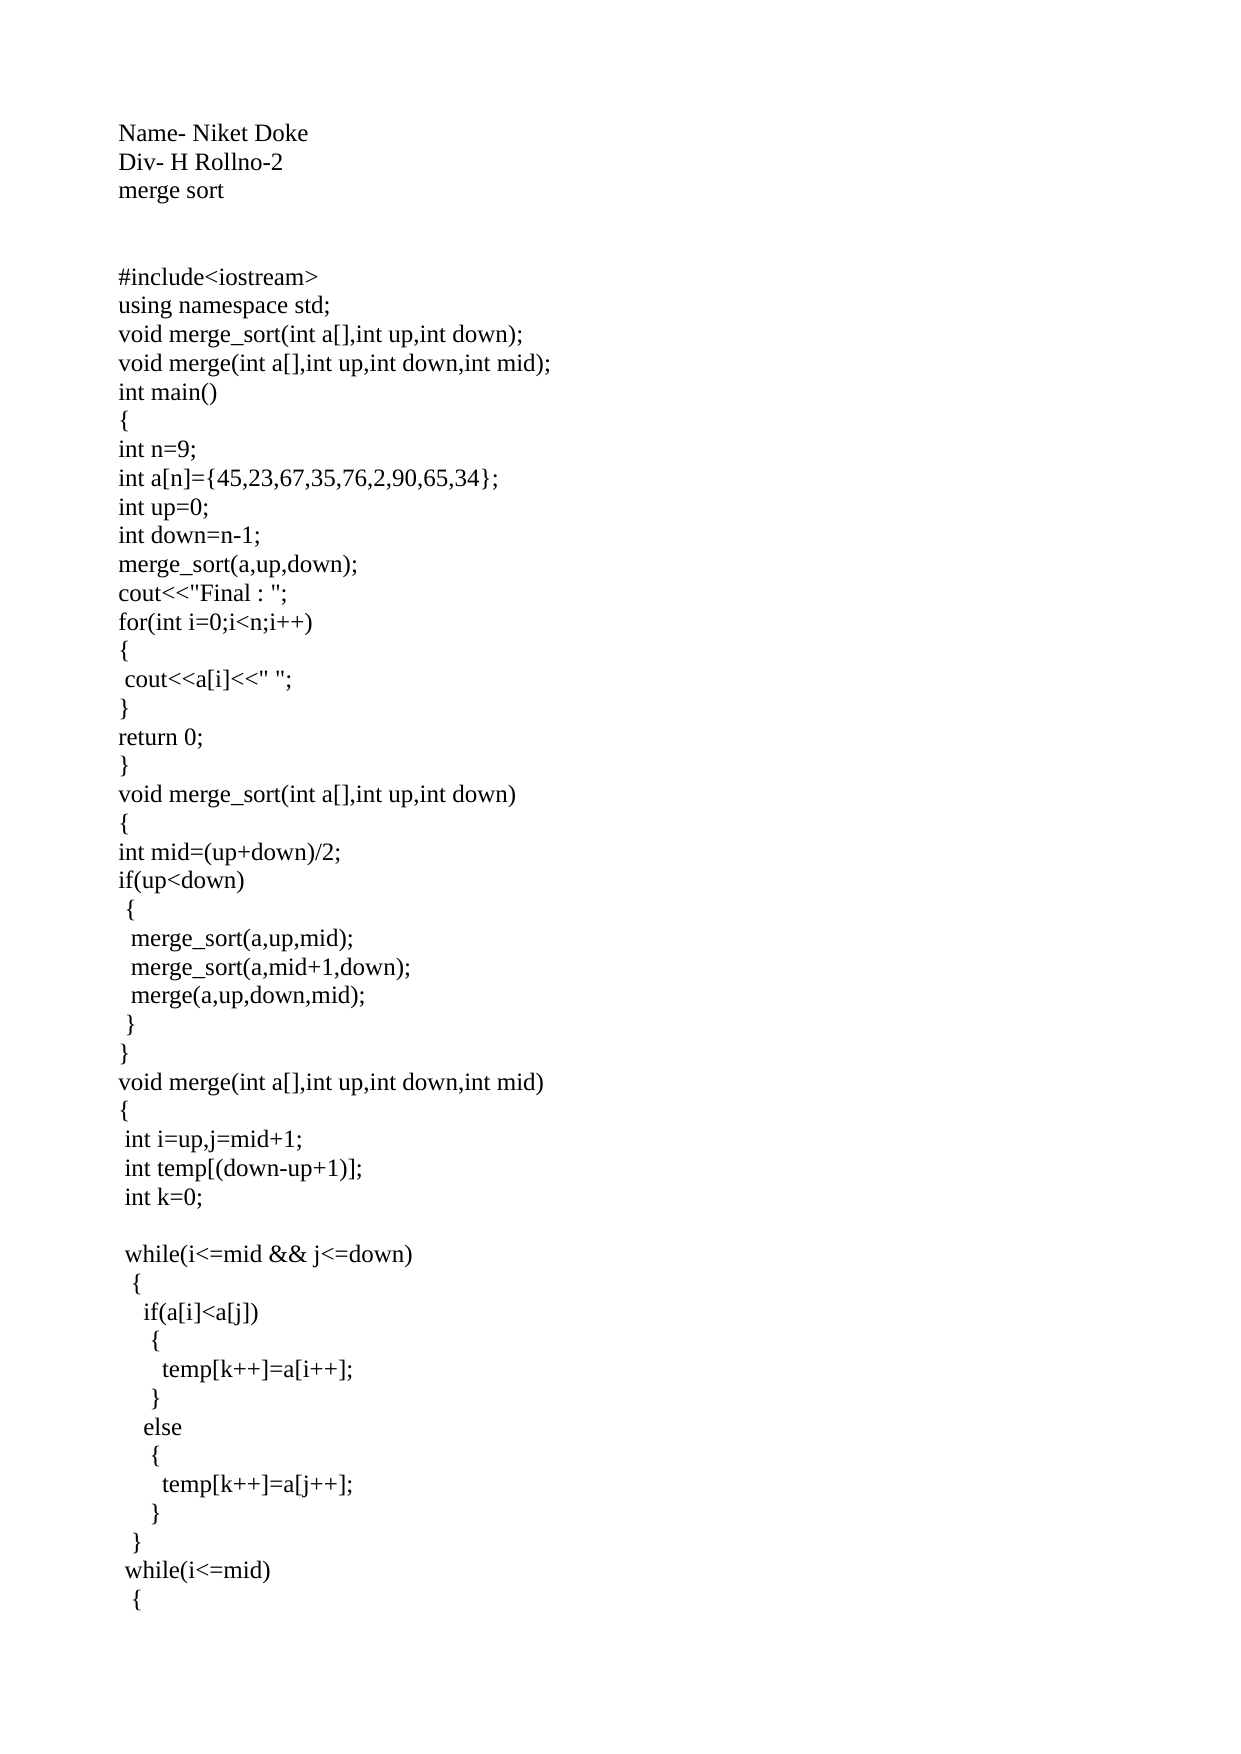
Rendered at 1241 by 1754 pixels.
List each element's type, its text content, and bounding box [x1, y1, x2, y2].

text { [118, 1584, 1122, 1613]
text int i=up,j=mid+1; [118, 1124, 1122, 1153]
text while(i<=mid && j<=down) [118, 1239, 1122, 1268]
text cout<<a[i]<<" "; [118, 664, 1122, 693]
text else [118, 1412, 1122, 1441]
text } [118, 693, 1122, 722]
text for(int i=0;i<n;i++) [118, 607, 1122, 636]
text int temp[(down-up+1)]; [118, 1153, 1122, 1182]
text int up=0; [118, 492, 1122, 521]
text using namespace std; [118, 291, 1122, 319]
text merge_sort(a,up,down); [118, 549, 1122, 578]
text int down=n-1; [118, 521, 1122, 549]
text temp[k++]=a[j++]; [118, 1469, 1122, 1498]
text } [118, 1498, 1122, 1527]
text { [118, 1268, 1122, 1297]
text void merge(int a[],int up,int down,int mid); [118, 348, 1122, 377]
text merge_sort(a,mid+1,down); [118, 952, 1122, 981]
text Div- H Rollno-2 [118, 147, 1122, 176]
text int n=9; [118, 434, 1122, 463]
text } [118, 1009, 1122, 1038]
text void merge_sort(int a[],int up,int down); [118, 319, 1122, 348]
text void merge_sort(int a[],int up,int down) [118, 779, 1122, 808]
text } [118, 1038, 1122, 1067]
text merge(a,up,down,mid); [118, 981, 1122, 1009]
text { [118, 1441, 1122, 1469]
text if(a[i]<a[j]) [118, 1297, 1122, 1326]
text #include<iostream> [118, 262, 1122, 291]
text int main() [118, 377, 1122, 406]
text return 0; [118, 722, 1122, 751]
text { [118, 808, 1122, 837]
text { [118, 894, 1122, 923]
text if(up<down) [118, 866, 1122, 894]
text int k=0; [118, 1182, 1122, 1211]
text { [118, 1096, 1122, 1124]
text { [118, 636, 1122, 664]
text while(i<=mid) [118, 1556, 1122, 1584]
text int a[n]={45,23,67,35,76,2,90,65,34}; [118, 463, 1122, 492]
text merge_sort(a,up,mid); [118, 923, 1122, 952]
text Name- Niket Doke [118, 118, 1122, 147]
text } [118, 1383, 1122, 1412]
text temp[k++]=a[i++]; [118, 1354, 1122, 1383]
text } [118, 1527, 1122, 1556]
text int mid=(up+down)/2; [118, 837, 1122, 866]
text } [118, 751, 1122, 779]
text cout<<"Final : "; [118, 578, 1122, 607]
text { [118, 406, 1122, 434]
text merge sort [118, 176, 1122, 204]
text { [118, 1326, 1122, 1354]
text void merge(int a[],int up,int down,int mid) [118, 1067, 1122, 1096]
